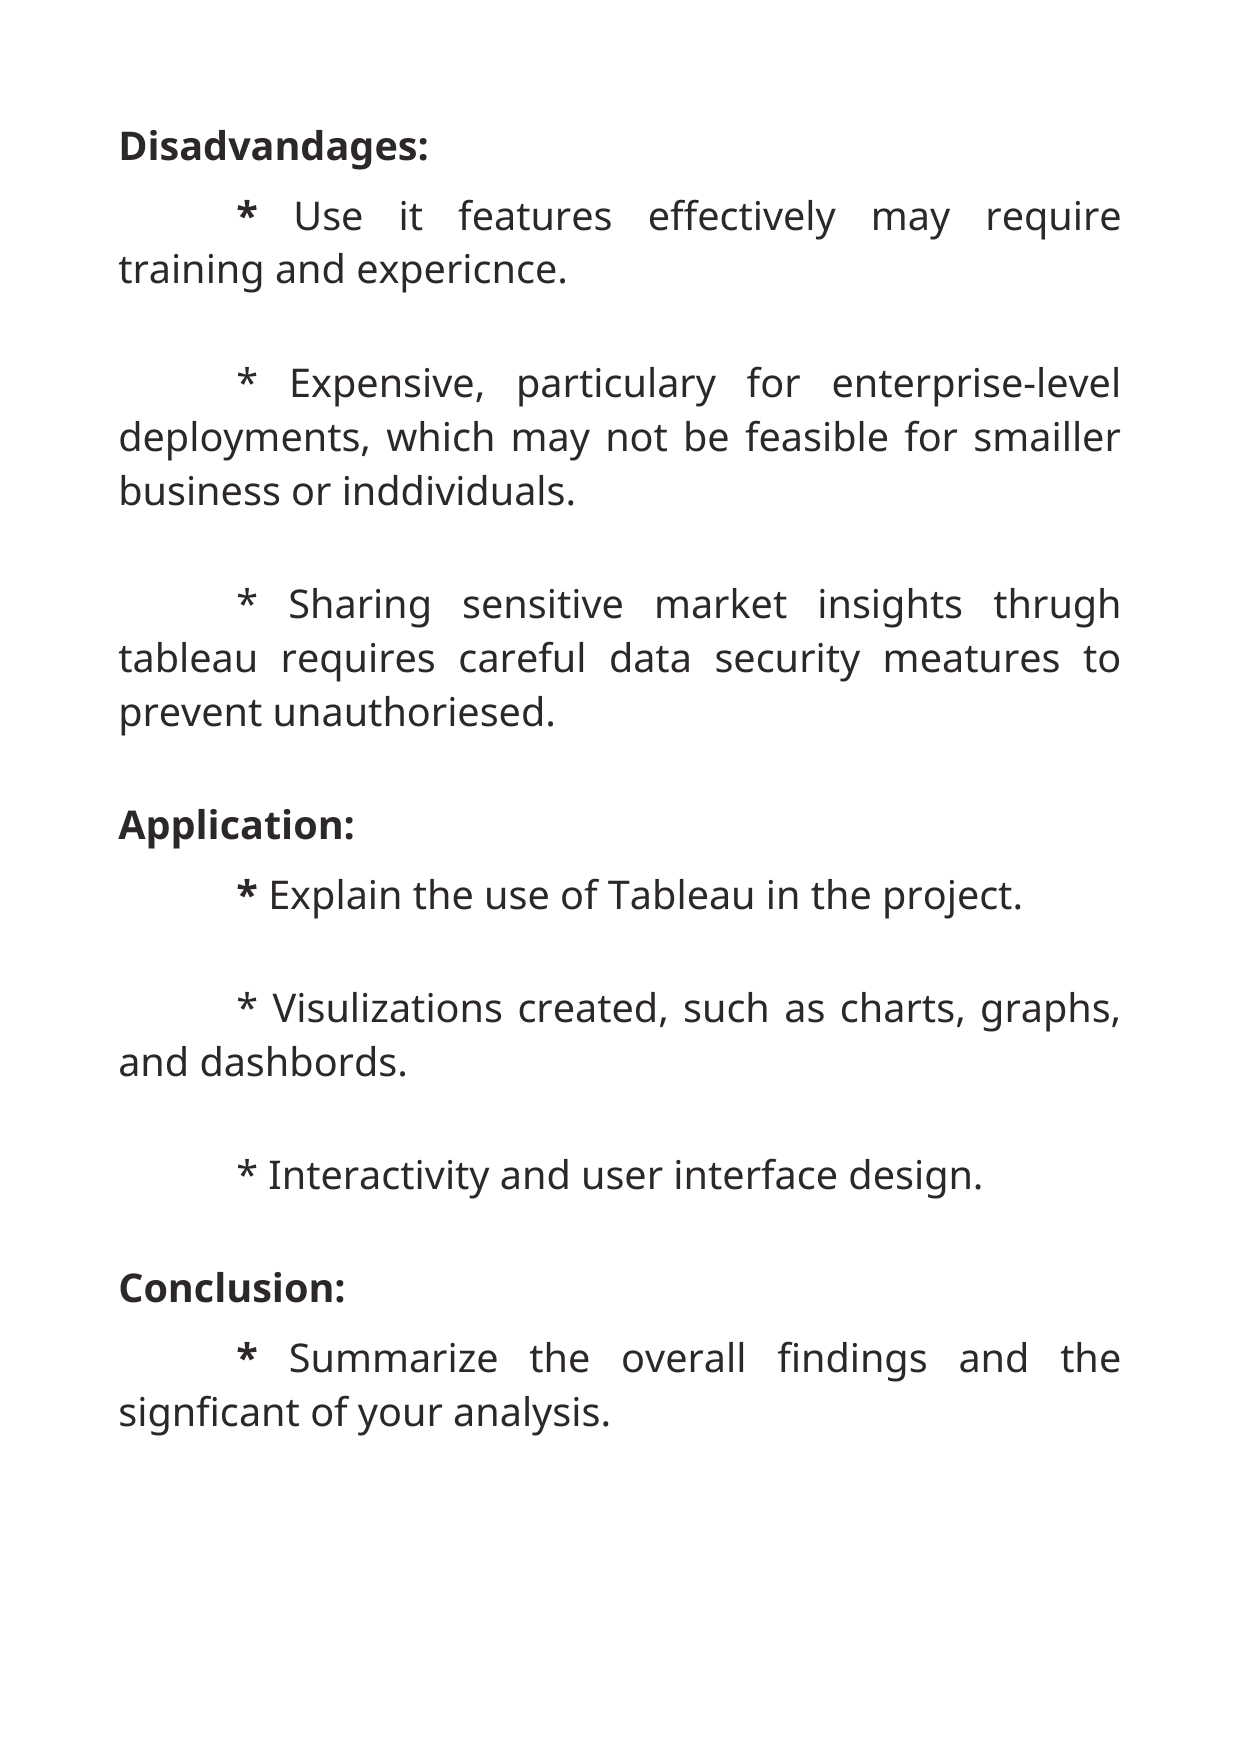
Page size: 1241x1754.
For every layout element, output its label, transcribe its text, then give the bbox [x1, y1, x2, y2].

text * Explain the use of Tableau in the project. [118, 867, 1122, 921]
text * Use it features effectively may require training and expericnce. [118, 188, 1122, 296]
text * Interactivity and user interface design. [118, 1147, 1122, 1201]
text * Expensive, particulary for enterprise-level deployments, which may not be feasible for smailler business or inddividuals. [118, 355, 1122, 517]
text * Visulizations created, such as charts, graphs, and dashbords. [118, 980, 1122, 1088]
text Conclusion: [118, 1260, 1122, 1314]
text * Sharing sensitive market insights thrugh tableau requires careful data security meatures to prevent unauthoriesed. [118, 576, 1122, 738]
text Application: [118, 797, 1122, 851]
text Disadvandages: [118, 118, 1122, 172]
text * Summarize the overall findings and the signficant of your analysis. [118, 1330, 1122, 1438]
